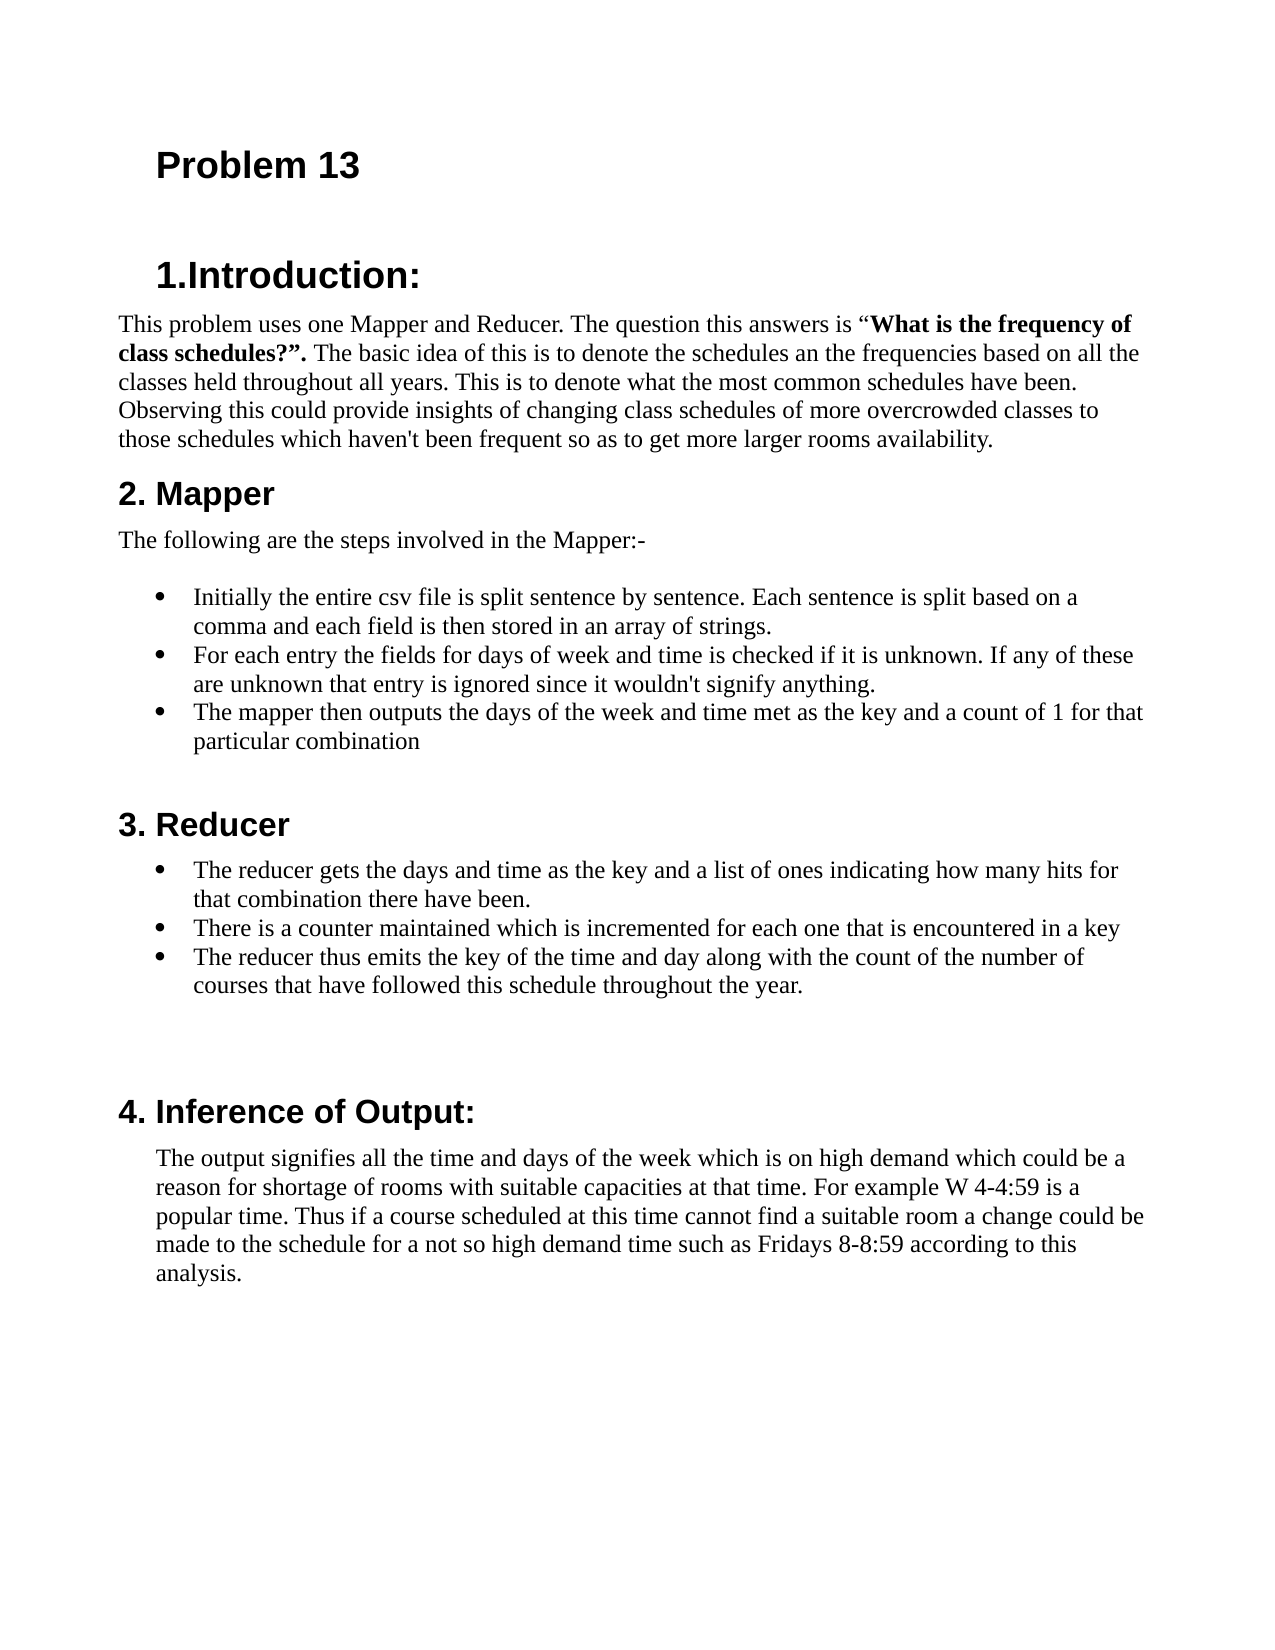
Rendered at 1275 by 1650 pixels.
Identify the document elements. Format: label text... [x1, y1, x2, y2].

text This problem uses one Mapper and Reducer. The question this answers is “What is the frequency of class schedules?”. The basic idea of this is to denote the schedules an the frequencies based on all the classes held throughout all years. This is to denote what the most common schedules have been. Observing this could provide insights of changing class schedules of more overcrowded classes to those schedules which haven't been frequent so as to get more larger rooms availability. [118, 309, 1157, 453]
list There is a counter maintained which is incremented for each one that is encountered in a key [156, 913, 1157, 942]
subtitle 4. Inference of Output: [118, 1092, 1157, 1131]
list Initially the entire csv file is split sentence by sentence. Each sentence is split based on a comma and each field is then stored in an array of strings. [156, 582, 1157, 640]
subtitle 3. Reducer [118, 804, 1157, 843]
subtitle Problem 13 [118, 143, 1157, 187]
list The reducer thus emits the key of the time and day along with the count of the number of courses that have followed this schedule throughout the year. [156, 942, 1157, 999]
list The mapper then outputs the days of the week and time met as the key and a count of 1 for that particular combination [156, 697, 1157, 755]
subtitle 2. Mapper [118, 474, 1157, 512]
list For each entry the fields for days of week and time is checked if it is unknown. If any of these are unknown that entry is ignored since it wouldn't signify anything. [156, 640, 1157, 697]
text The output signifies all the time and days of the week which is on high demand which could be a reason for shortage of rooms with suitable capacities at that time. For example W 4-4:59 is a popular time. Thus if a course scheduled at this time cannot find a suitable room a change could be made to the schedule for a not so high demand time such as Fridays 8-8:59 according to this analysis. [156, 1143, 1157, 1287]
text The following are the steps involved in the Mapper:- [118, 525, 1157, 554]
list The reducer gets the days and time as the key and a list of ones indicating how many hits for that combination there have been. [156, 856, 1157, 913]
subtitle 1.Introduction: [118, 253, 1157, 297]
